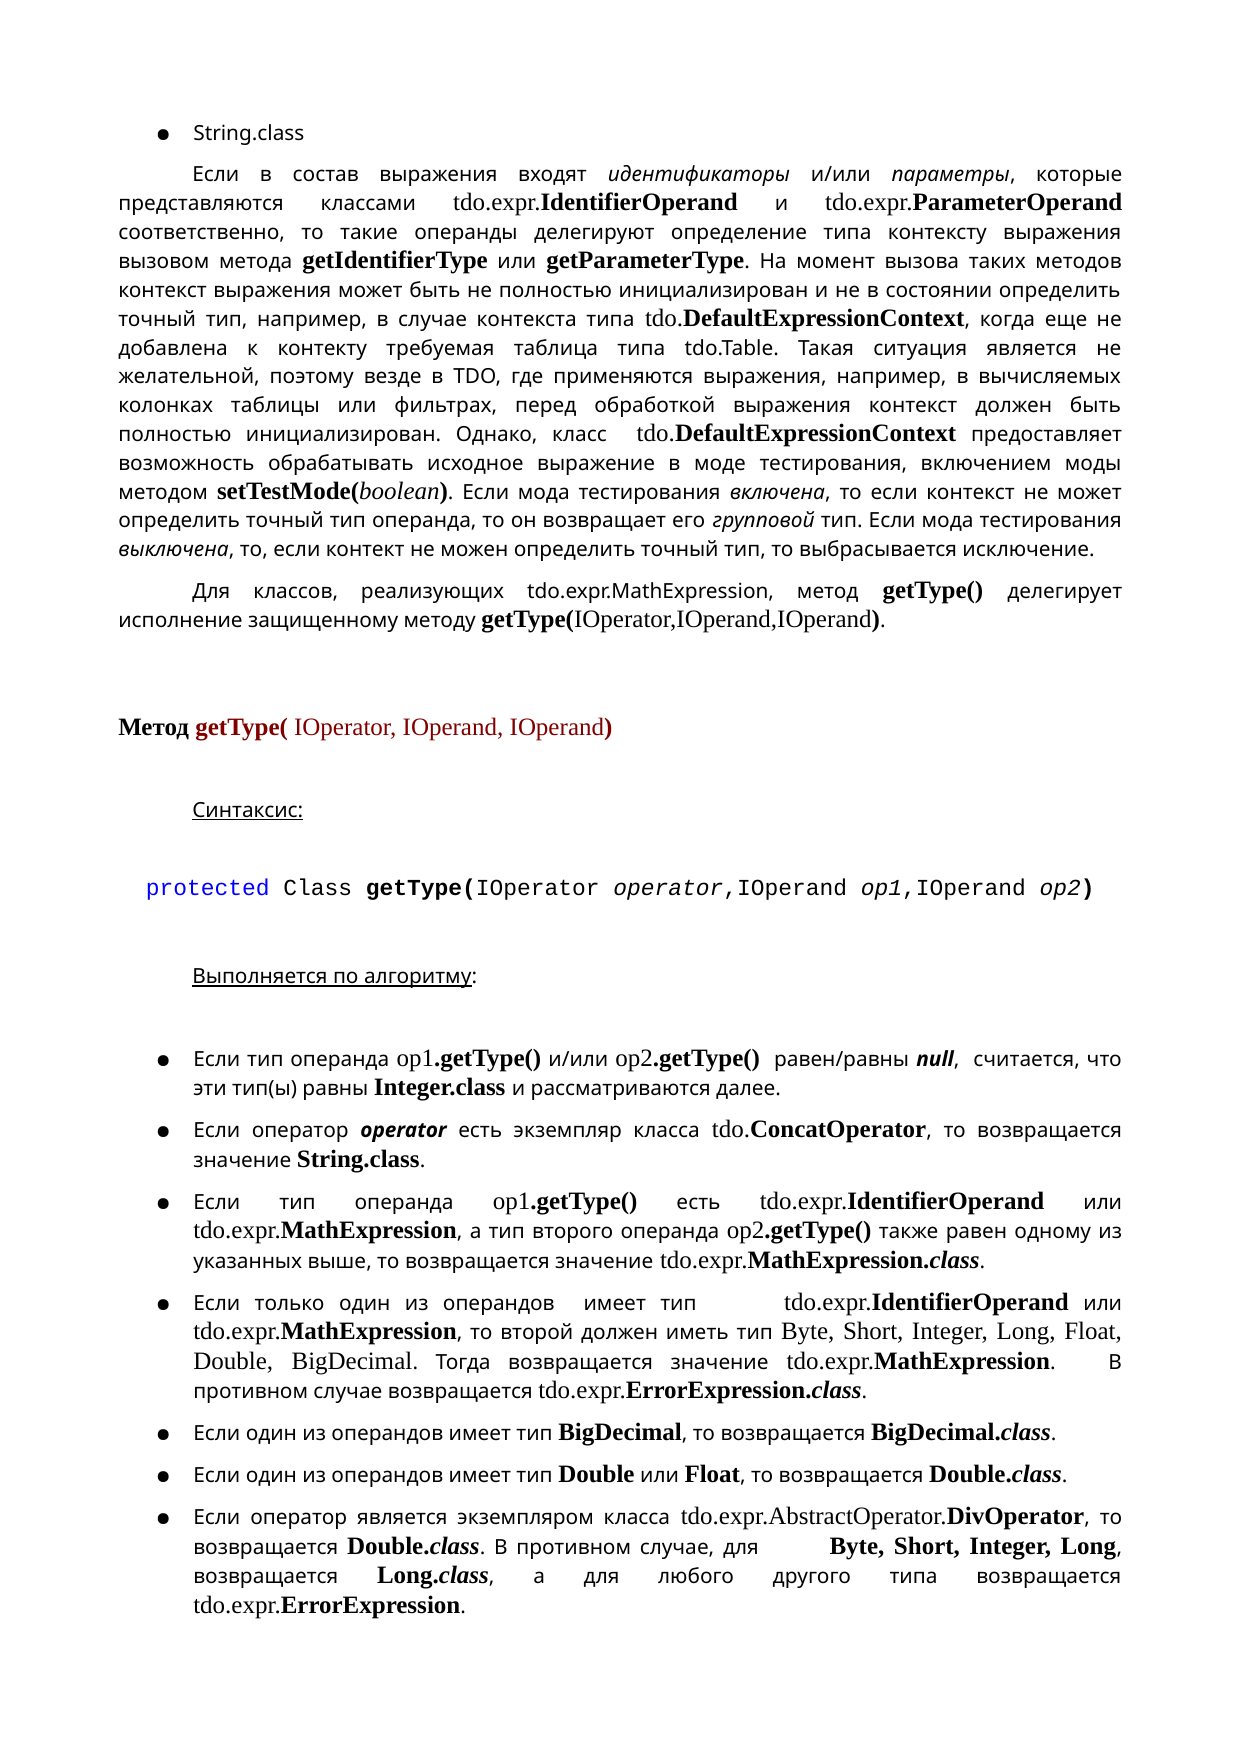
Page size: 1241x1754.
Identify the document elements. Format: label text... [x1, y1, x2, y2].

list Если оператор operator есть экземпляр класса tdo.ConсatOperator, то возвращается значение String.class. [156, 1114, 1122, 1173]
text Для классов, реализующих tdo.expr.MathExpression, метод getType() делегирует исполнение защищенному методу getType(IOperator,IOperand,IOperand). [118, 575, 1122, 634]
list Если тип операнда op1.getType() и/или op2.getType() равен/равны null, считается, что эти тип(ы) равны Integer.class и рассматриваются далее. [156, 1043, 1122, 1102]
text Если в состав выражения входят идентификаторы и/или параметры, которые представляются классами tdo.expr.IdentifierOperand и tdo.expr.ParameterOperand соответственно, то такие операнды делегируют определение типа контексту выражения вызовом метода getIdentifierType или getParameterType. На момент вызова таких методов контекст выражения может быть не полностью инициализирован и не в состоянии определить точный тип, например, в случае контекста типа tdo.DefaultExpressionContext, когда еще не добавлена к контекту требуемая таблица типа tdo.Table. Такая ситуация является не желательной, поэтому везде в TDO, где применяются выражения, например, в вычисляемых колонках таблицы или фильтрах, перед обработкой выражения контекст должен быть полностью инициализирован. Однако, класс tdo.DefaultExpressionContext предоставляет возможность обрабатывать исходное выражение в моде тестирования, включением моды методом setTestMode(boolean). Если мода тестирования включена, то если контекст не может определить точный тип операнда, то он возвращает его групповой тип. Если мода тестирования выключена, то, если контект не можен определить точный тип, то выбрасывается исключение. [118, 159, 1122, 562]
subtitle Метод getType( IOperator, IOperand, IOperand) [118, 712, 1122, 741]
list Если тип операнда op1.getType() есть tdo.expr.IdentifierOperand или tdo.expr.MathExpression, а тип второго операнда op2.getType() также равен одному из указанных выше, то возвращается значение tdo.expr.MathExpression.class. [156, 1186, 1122, 1274]
list Если один из операндов имеет тип BigDecimal, то возвращается BigDecimal.class. [156, 1417, 1122, 1447]
text Выполняется по алгоритму: [118, 961, 1122, 989]
list String.class [156, 118, 1122, 147]
list Если оператор является экземпляром класса tdo.expr.AbstractOperator.DivOperator, то возвращается Double.class. В противном случае, для Byte, Short, Integer, Long, возвращается Long.class, а для любого другого типа возвращается tdo.expr.ErrorExpression. [156, 1501, 1122, 1619]
text Синтаксис: [118, 795, 1122, 823]
list Если только один из операндов имеет тип tdo.expr.IdentifierOperand или tdo.expr.MathExpression, то второй должен иметь тип Byte, Short, Integer, Long, Float, Double, BigDecimal. Тогда возвращается значение tdo.expr.MathExpression. В противном случае возвращается tdo.expr.ErrorExpression.class. [156, 1287, 1122, 1405]
text protected Class getType(IOperator operator,IOperand op1,IOperand op2) [118, 877, 1122, 903]
list Если один из операндов имеет тип Double или Float, то возвращается Double.class. [156, 1459, 1122, 1489]
